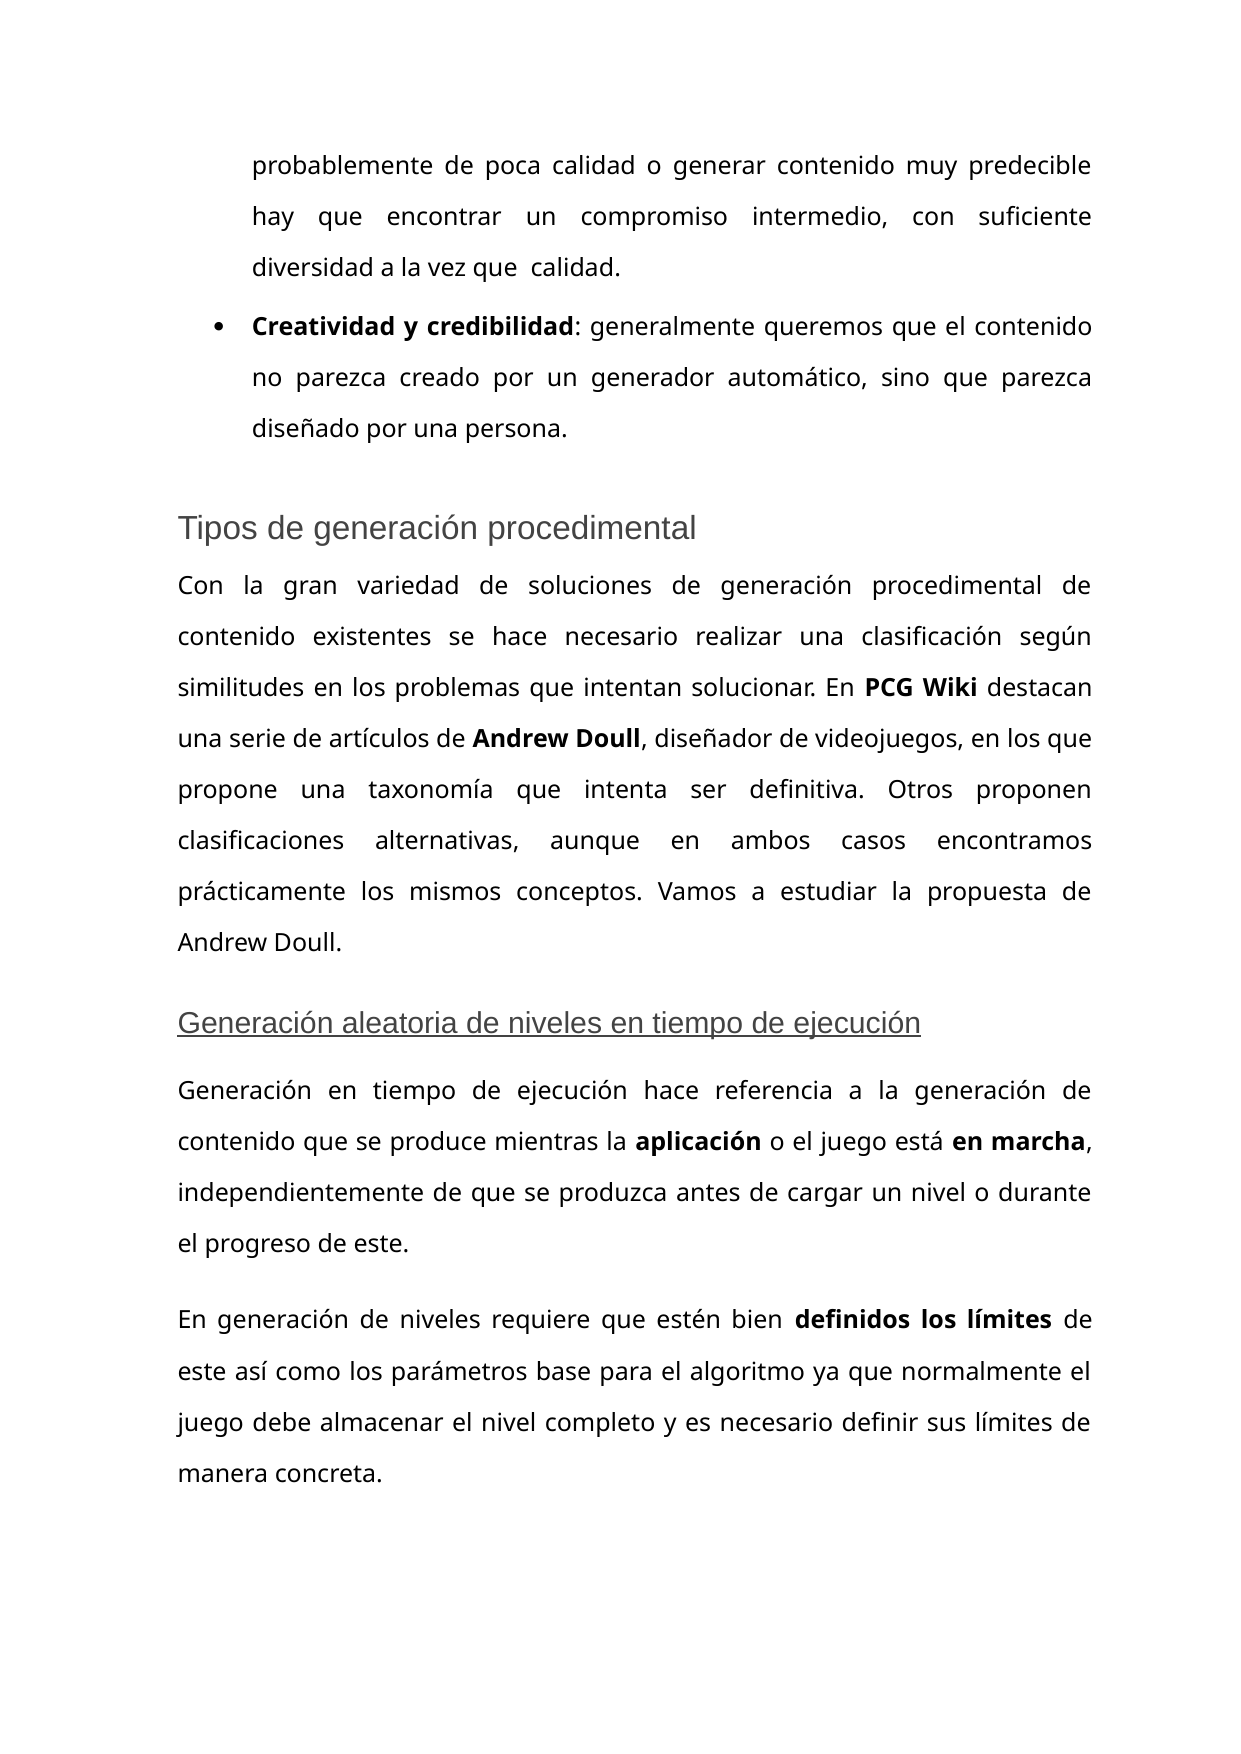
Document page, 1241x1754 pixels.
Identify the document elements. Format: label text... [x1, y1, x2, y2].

list probablemente de poca calidad o generar contenido muy predecible hay que encontrar un compromiso intermedio, con suficiente diversidad a la vez que calidad. [214, 148, 1093, 284]
list Creatividad y credibilidad: generalmente queremos que el contenido no parezca creado por un generador automático, sino que parezca diseñado por una persona. [214, 309, 1093, 445]
text En generación de niveles requiere que estén bien definidos los límites de este así como los parámetros base para el algoritmo ya que normalmente el juego debe almacenar el nivel completo y es necesario definir sus límites de manera concreta. [177, 1302, 1093, 1489]
text Generación en tiempo de ejecución hace referencia a la generación de contenido que se produce mientras la aplicación o el juego está en marcha, independientemente de que se produzca antes de cargar un nivel o durante el progreso de este. [177, 1073, 1093, 1260]
subtitle Tipos de generación procedimental [177, 508, 1093, 546]
subtitle Generación aleatoria de niveles en tiempo de ejecución [177, 1005, 1093, 1039]
text Con la gran variedad de soluciones de generación procedimental de contenido existentes se hace necesario realizar una clasificación según similitudes en los problemas que intentan solucionar. En PCG Wiki destacan una serie de artículos de Andrew Doull, diseñador de videojuegos, en los que propone una taxonomía que intenta ser definitiva. Otros proponen clasificaciones alternativas, aunque en ambos casos encontramos prácticamente los mismos conceptos. Vamos a estudiar la propuesta de Andrew Doull. [177, 567, 1093, 959]
